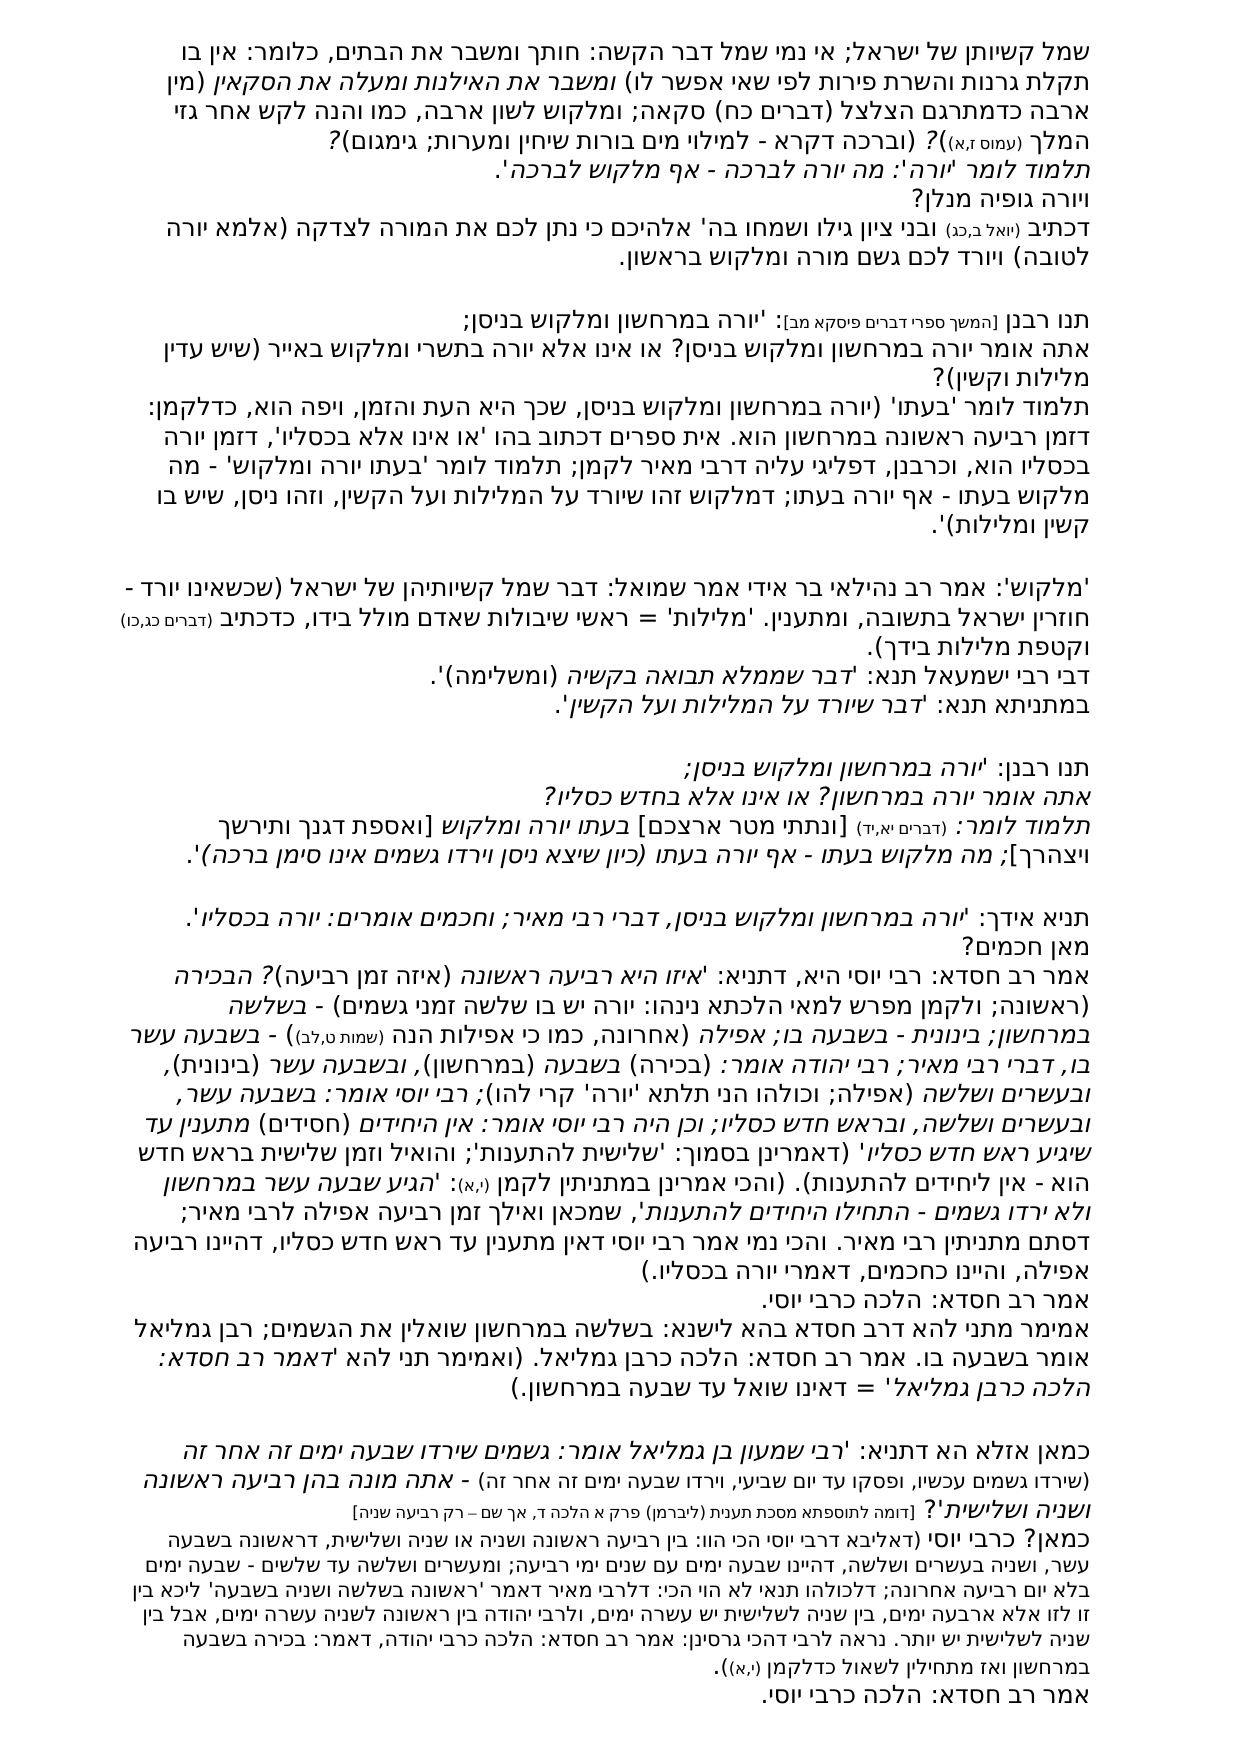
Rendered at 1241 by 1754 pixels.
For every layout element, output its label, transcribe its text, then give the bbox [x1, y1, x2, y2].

text ויורה גופיה מנלן? [120, 184, 1090, 213]
text אמר רב חסדא: רבי יוסי היא, דתניא: 'איזו היא רביעה ראשונה (איזה זמן רביעה)? הבכירה (ראשונה; ולקמן מפרש למאי הלכתא נינהו: יורה יש בו שלשה זמני גשמים) - בשלשה במרחשון; בינונית - בשבעה בו; אפילה (אחרונה, כמו כי אפילות הנה (שמות ט,לב)) - בשבעה עשר בו, דברי רבי מאיר; רבי יהודה אומר: (בכירה) בשבעה (במרחשון), ובשבעה עשר (בינונית), ובעשרים ושלשה (אפילה; וכולהו הני תלתא 'יורה' קרי להו); רבי יוסי אומר: בשבעה עשר, ובעשרים ושלשה, ובראש חדש כסליו; וכן היה רבי יוסי אומר: אין היחידים (חסידים) מתענין עד שיגיע ראש חדש כסליו' (דאמרינן בסמוך: 'שלישית להתענות'; והואיל וזמן שלישית בראש חדש הוא - אין ליחידים להתענות). (והכי אמרינן במתניתין לקמן (י,א): 'הגיע שבעה עשר במרחשון ולא ירדו גשמים - התחילו היחידים להתענות', שמכאן ואילך זמן רביעה אפילה לרבי מאיר; דסתם מתניתין רבי מאיר. והכי נמי אמר רבי יוסי דאין מתענין עד ראש חדש כסליו, דהיינו רביעה אפילה, והיינו כחכמים, דאמרי יורה בכסליו.) [120, 962, 1090, 1285]
text במתניתא תנא: 'דבר שיורד על המלילות ועל הקשין'. [120, 691, 1090, 719]
text תניא אידך: 'יורה במרחשון ומלקוש בניסן, דברי רבי מאיר; וחכמים אומרים: יורה בכסליו'. [120, 904, 1090, 933]
text מאן חכמים? [120, 933, 1090, 962]
text תנו רבנן: 'יורה במרחשון ומלקוש בניסן; [120, 753, 1090, 782]
text תנו רבנן [המשך ספרי דברים פיסקא מב]: 'יורה במרחשון ומלקוש בניסן; [120, 305, 1090, 334]
text דכתיב (יואל ב,כג) ובני ציון גילו ושמחו בה' אלהיכם כי נתן לכם את המורה לצדקה (אלמא יורה לטובה) ויורד לכם גשם מורה ומלקוש בראשון. [120, 213, 1090, 271]
text תלמוד לומר: (דברים יא,יד) [ונתתי מטר ארצכם] בעתו יורה ומלקוש [ואספת דגנך ותירשך ויצהרך]; מה מלקוש בעתו - אף יורה בעתו (כיון שיצא ניסן וירדו גשמים אינו סימן ברכה)'. [120, 811, 1090, 870]
text אתה אומר יורה במרחשון ומלקוש בניסן? או אינו אלא יורה בתשרי ומלקוש באייר (שיש עדין מלילות וקשין)? [120, 334, 1090, 393]
text אמר רב חסדא: הלכה כרבי יוסי. [120, 1680, 1090, 1709]
text כמאן אזלא הא דתניא: 'רבי שמעון בן גמליאל אומר: גשמים שירדו שבעה ימים זה אחר זה (שירדו גשמים עכשיו, ופסקו עד יום שביעי, וירדו שבעה ימים זה אחר זה) - אתה מונה בהן רביעה ראשונה ושניה ושלישית'? [דומה לתוספתא מסכת תענית (ליברמן) פרק א הלכה ד, אך שם – רק רביעה שניה] [120, 1436, 1090, 1524]
text דבי רבי ישמעאל תנא: 'דבר שממלא תבואה בקשיה (ומשלימה)'. [120, 662, 1090, 691]
text שמל קשיותן של ישראל; אי נמי שמל דבר הקשה: חותך ומשבר את הבתים, כלומר: אין בו תקלת גרנות והשרת פירות לפי שאי אפשר לו) ומשבר את האילנות ומעלה את הסקאין (מין ארבה כדמתרגם הצלצל (דברים כח) סקאה; ומלקוש לשון ארבה, כמו והנה לקש אחר גזי המלך (עמוס ז,א))? (וברכה דקרא - למילוי מים בורות שיחין ומערות; גימגום)? [120, 37, 1090, 155]
text תלמוד לומר 'בעתו' (יורה במרחשון ומלקוש בניסן, שכך היא העת והזמן, ויפה הוא, כדלקמן: דזמן רביעה ראשונה במרחשון הוא. אית ספרים דכתוב בהו 'או אינו אלא בכסליו', דזמן יורה בכסליו הוא, וכרבנן, דפליגי עליה דרבי מאיר לקמן; תלמוד לומר 'בעתו יורה ומלקוש' - מה מלקוש בעתו - אף יורה בעתו; דמלקוש זהו שיורד על המלילות ועל הקשין, וזהו ניסן, שיש בו קשין ומלילות)'. [120, 393, 1090, 540]
text אמר רב חסדא: הלכה כרבי יוסי. [120, 1285, 1090, 1314]
text כמאן? כרבי יוסי (דאליבא דרבי יוסי הכי הוו: בין רביעה ראשונה ושניה או שניה ושלישית, דראשונה בשבעה עשר, ושניה בעשרים ושלשה, דהיינו שבעה ימים עם שנים ימי רביעה; ומעשרים ושלשה עד שלשים - שבעה ימים בלא יום רביעה אחרונה; דלכולהו תנאי לא הוי הכי: דלרבי מאיר דאמר 'ראשונה בשלשה ושניה בשבעה' ליכא בין זו לזו אלא ארבעה ימים, בין שניה לשלישית יש עשרה ימים, ולרבי יהודה בין ראשונה לשניה עשרה ימים, אבל בין שניה לשלישית יש יותר. נראה לרבי דהכי גרסינן: אמר רב חסדא: הלכה כרבי יהודה, דאמר: בכירה בשבעה במרחשון ואז מתחילין לשאול כדלקמן (י,א)). [120, 1524, 1090, 1680]
text אמימר מתני להא דרב חסדא בהא לישנא: בשלשה במרחשון שואלין את הגשמים; רבן גמליאל אומר בשבעה בו. אמר רב חסדא: הלכה כרבן גמליאל. (ואמימר תני להא 'דאמר רב חסדא: הלכה כרבן גמליאל' = דאינו שואל עד שבעה במרחשון.) [120, 1314, 1090, 1402]
text תלמוד לומר 'יורה': מה יורה לברכה - אף מלקוש לברכה'. [120, 155, 1090, 184]
text 'מלקוש': אמר רב נהילאי בר אידי אמר שמואל: דבר שמל קשיותיהן של ישראל (שכשאינו יורד - חוזרין ישראל בתשובה, ומתענין. 'מלילות' = ראשי שיבולות שאדם מולל בידו, כדכתיב (דברים כג,כו) וקטפת מלילות בידך). [120, 574, 1090, 662]
text אתה אומר יורה במרחשון? או אינו אלא בחדש כסליו? [120, 782, 1090, 811]
